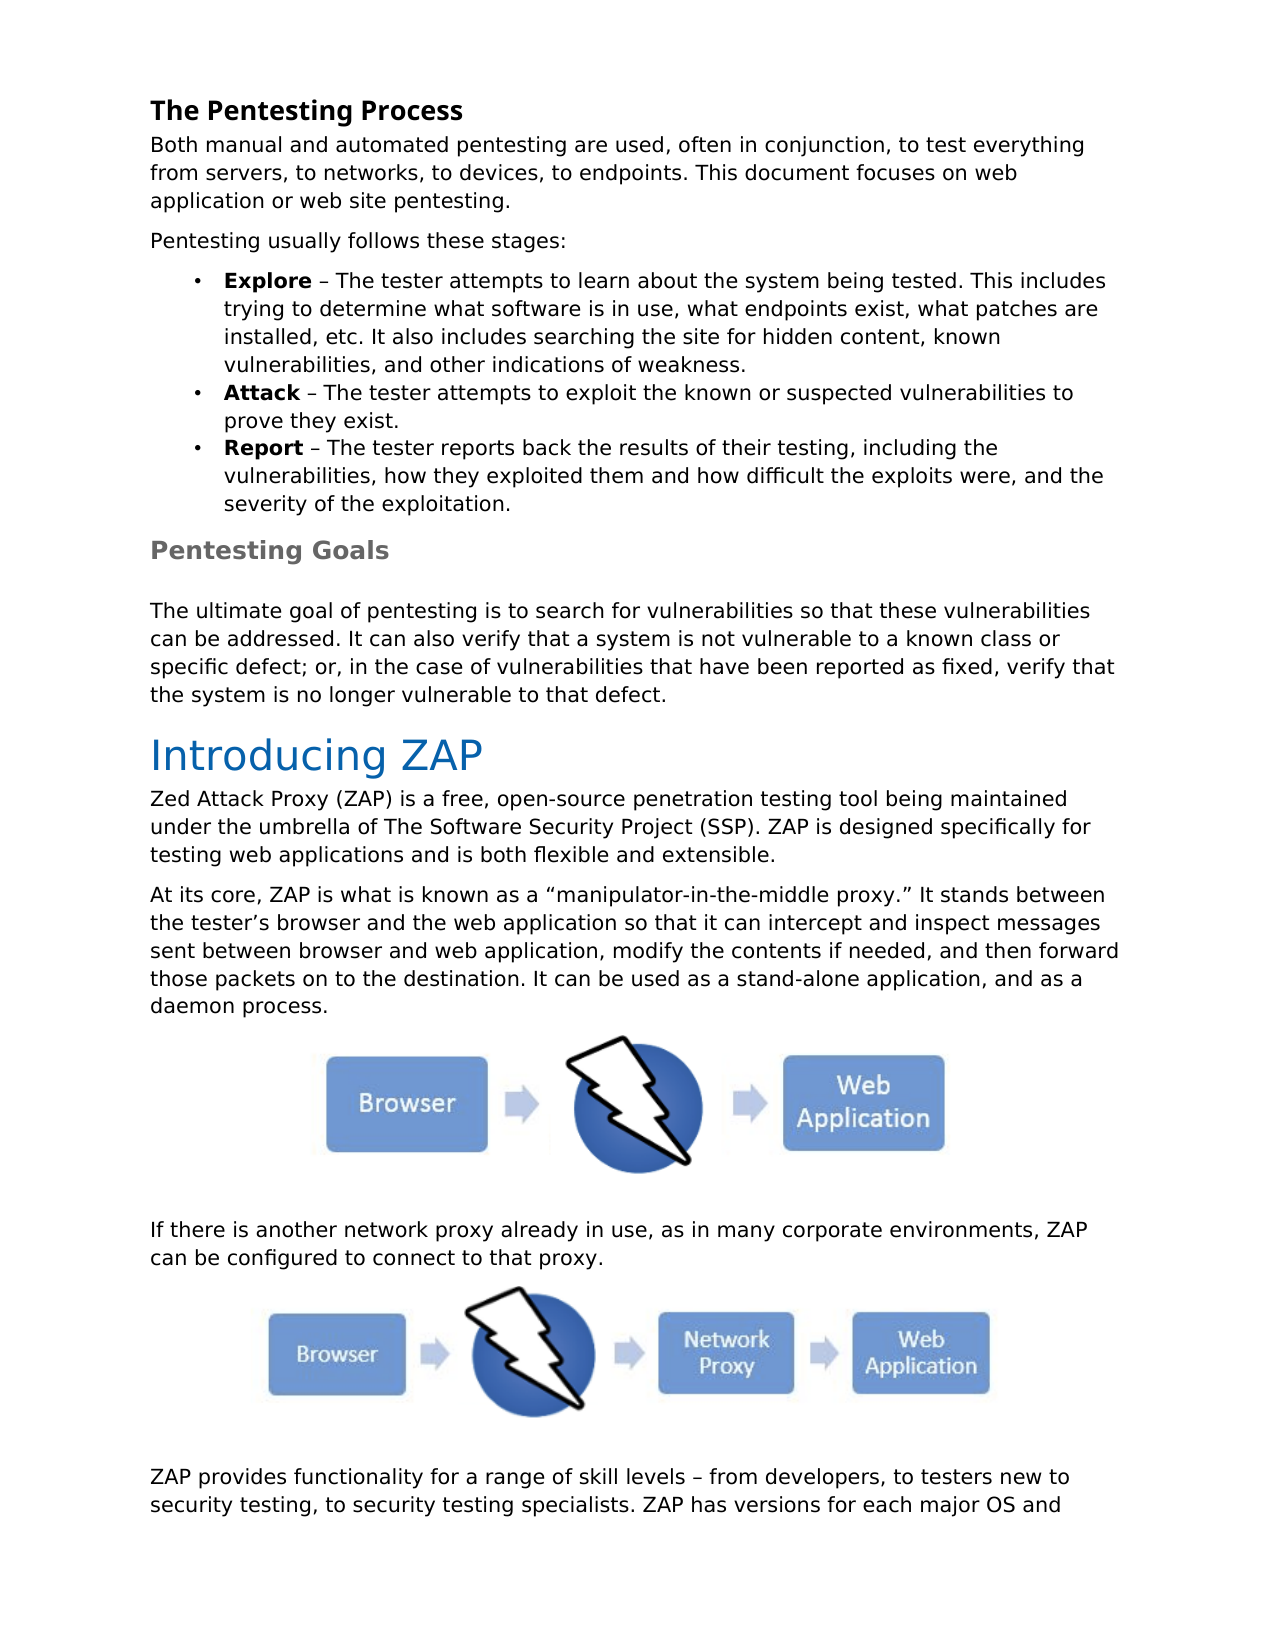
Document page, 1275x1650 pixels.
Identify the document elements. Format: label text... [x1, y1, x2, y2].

subtitle Introducing ZAP [150, 732, 1125, 780]
list Report – The tester reports back the results of their testing, including the vulnerabilities, how they exploited them and how difficult the exploits were, and the severity of the exploitation. [194, 436, 1125, 516]
text Both manual and automated pentesting are used, often in conjunction, to test everything from servers, to networks, to devices, to endpoints. This document focuses on web application or web site pentesting. [150, 133, 1125, 213]
list Explore – The tester attempts to learn about the system being tested. This includes trying to determine what software is in use, what endpoints exist, what patches are installed, etc. It also includes searching the site for hidden content, known vulnerabilities, and other indications of weakness. [194, 269, 1125, 377]
picture [250, 1286, 1025, 1422]
text Zed Attack Proxy (ZAP) is a free, open-source penetration testing tool being maintained under the umbrella of The Software Security Project (SSP). ZAP is designed specifically for testing web applications and is both flexible and extensible. [150, 787, 1125, 867]
picture [309, 1035, 966, 1175]
text The ultimate goal of pentesting is to search for vulnerabilities so that these vulnerabilities can be addressed. It can also verify that a system is not vulnerable to a known class or specific defect; or, in the case of vulnerabilities that have been reported as fixed, verify that the system is no longer vulnerable to that defect. [150, 599, 1125, 707]
text Pentesting usually follows these stages: [150, 229, 1125, 253]
text If there is another network proxy already in use, as in many corporate environments, ZAP can be configured to connect to that proxy. [150, 1218, 1125, 1270]
text ZAP provides functionality for a range of skill levels – from developers, to testers new to security testing, to security testing specialists. ZAP has versions for each major OS and [150, 1465, 1125, 1517]
subtitle The Pentesting Process [150, 91, 1125, 128]
list Attack – The tester attempts to exploit the known or suspected vulnerabilities to prove they exist. [194, 381, 1125, 433]
text At its core, ZAP is what is known as a “manipulator-in-the-middle proxy.” It stands between the tester’s browser and the web application so that it can intercept and inspect messages sent between browser and web application, modify the contents if needed, and then forward those packets on to the destination. It can be used as a stand-alone application, and as a daemon process. [150, 883, 1125, 1019]
subtitle Pentesting Goals [150, 537, 1125, 566]
